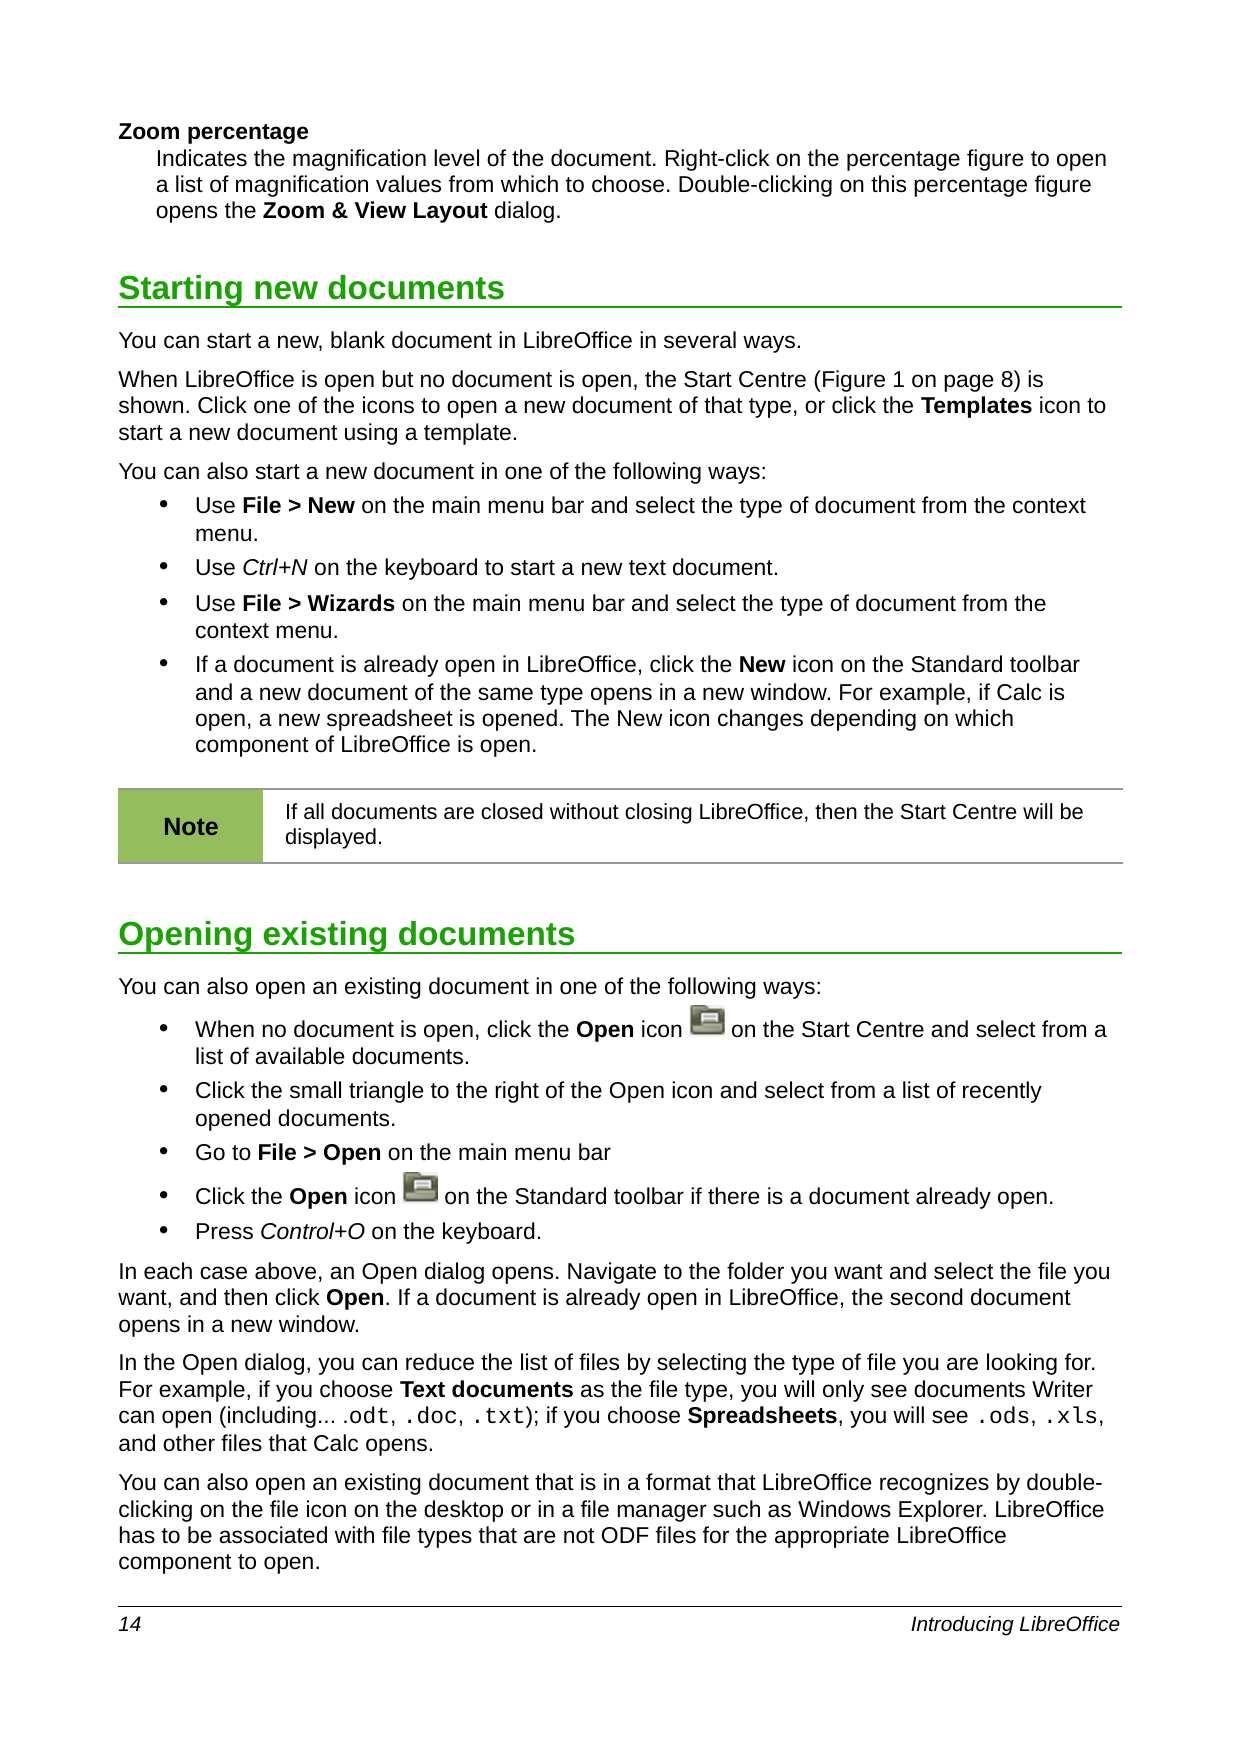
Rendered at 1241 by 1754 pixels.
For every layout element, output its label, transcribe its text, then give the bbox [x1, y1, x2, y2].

subtitle Opening existing documents [118, 914, 1122, 952]
text You can also open an existing document that is in a format that LibreOffice recognizes by double-clicking on the file icon on the desktop or in a file manager such as Windows Explorer. LibreOffice has to be associated with file types that are not ODF files for the appropriate LibreOffice component to open. [118, 1469, 1122, 1575]
picture [402, 1172, 438, 1204]
text Zoom percentage [118, 118, 1122, 144]
list If a document is already open in LibreOffice, click the New icon on the Standard toolbar and a new document of the same type opens in a new window. For example, if Calc is open, a new spreadsheet is opened. The New icon changes depending on which component of LibreOffice is open. [156, 649, 1122, 758]
list You can also open an existing document in one of the following ways: [118, 973, 1122, 999]
subtitle Starting new documents [118, 268, 1122, 306]
table_header Note [118, 790, 263, 862]
list When no document is open, click the Open icon on the Start Centre and select from a list of available documents. [156, 1006, 1122, 1069]
text In the Open dialog, you can reduce the list of files by selecting the type of file you are looking for. For example, if you choose Text documents as the file type, you will only see documents Writer can open (including... .odt, .doc, .txt); if you choose Spreadsheets, you will see .ods, .xls, and other files that Calc opens. [118, 1349, 1122, 1457]
picture [689, 1005, 725, 1037]
list You can also start a new document in one of the following ways: [118, 458, 1122, 484]
table_header If all documents are closed without closing LibreOffice, then the Start Centre will be displayed. [264, 790, 1122, 862]
text You can start a new, blank document in LibreOffice in several ways. [118, 327, 1122, 354]
list Click the small triangle to the right of the Open icon and select from a list of recently opened documents. [156, 1076, 1122, 1131]
list Use File > New on the main menu bar and select the type of document from the context menu. [156, 491, 1122, 546]
text In each case above, an Open dialog opens. Navigate to the folder you want and select the file you want, and then click Open. If a document is already open in LibreOffice, the second document opens in a new window. [118, 1258, 1122, 1337]
list Use File > Wizards on the main menu bar and select the type of document from the context menu. [156, 588, 1122, 643]
list Go to File > Open on the main menu bar [156, 1137, 1122, 1167]
text When LibreOffice is open but no document is open, the Start Centre (Figure 1 on page 8) is shown. Click one of the icons to open a new document of that type, or click the Templates icon to start a new document using a template. [118, 366, 1122, 445]
list Click the Open icon on the Standard toolbar if there is a document already open. [156, 1173, 1122, 1210]
list Use Ctrl+N on the keyboard to start a new text document. [156, 552, 1122, 581]
list Press Control+O on the keyboard. [156, 1216, 1122, 1245]
text Indicates the magnification level of the document. Right-click on the percentage figure to open a list of magnification values from which to choose. Double-clicking on this percentage figure opens the Zoom & View Layout dialog. [156, 144, 1122, 223]
